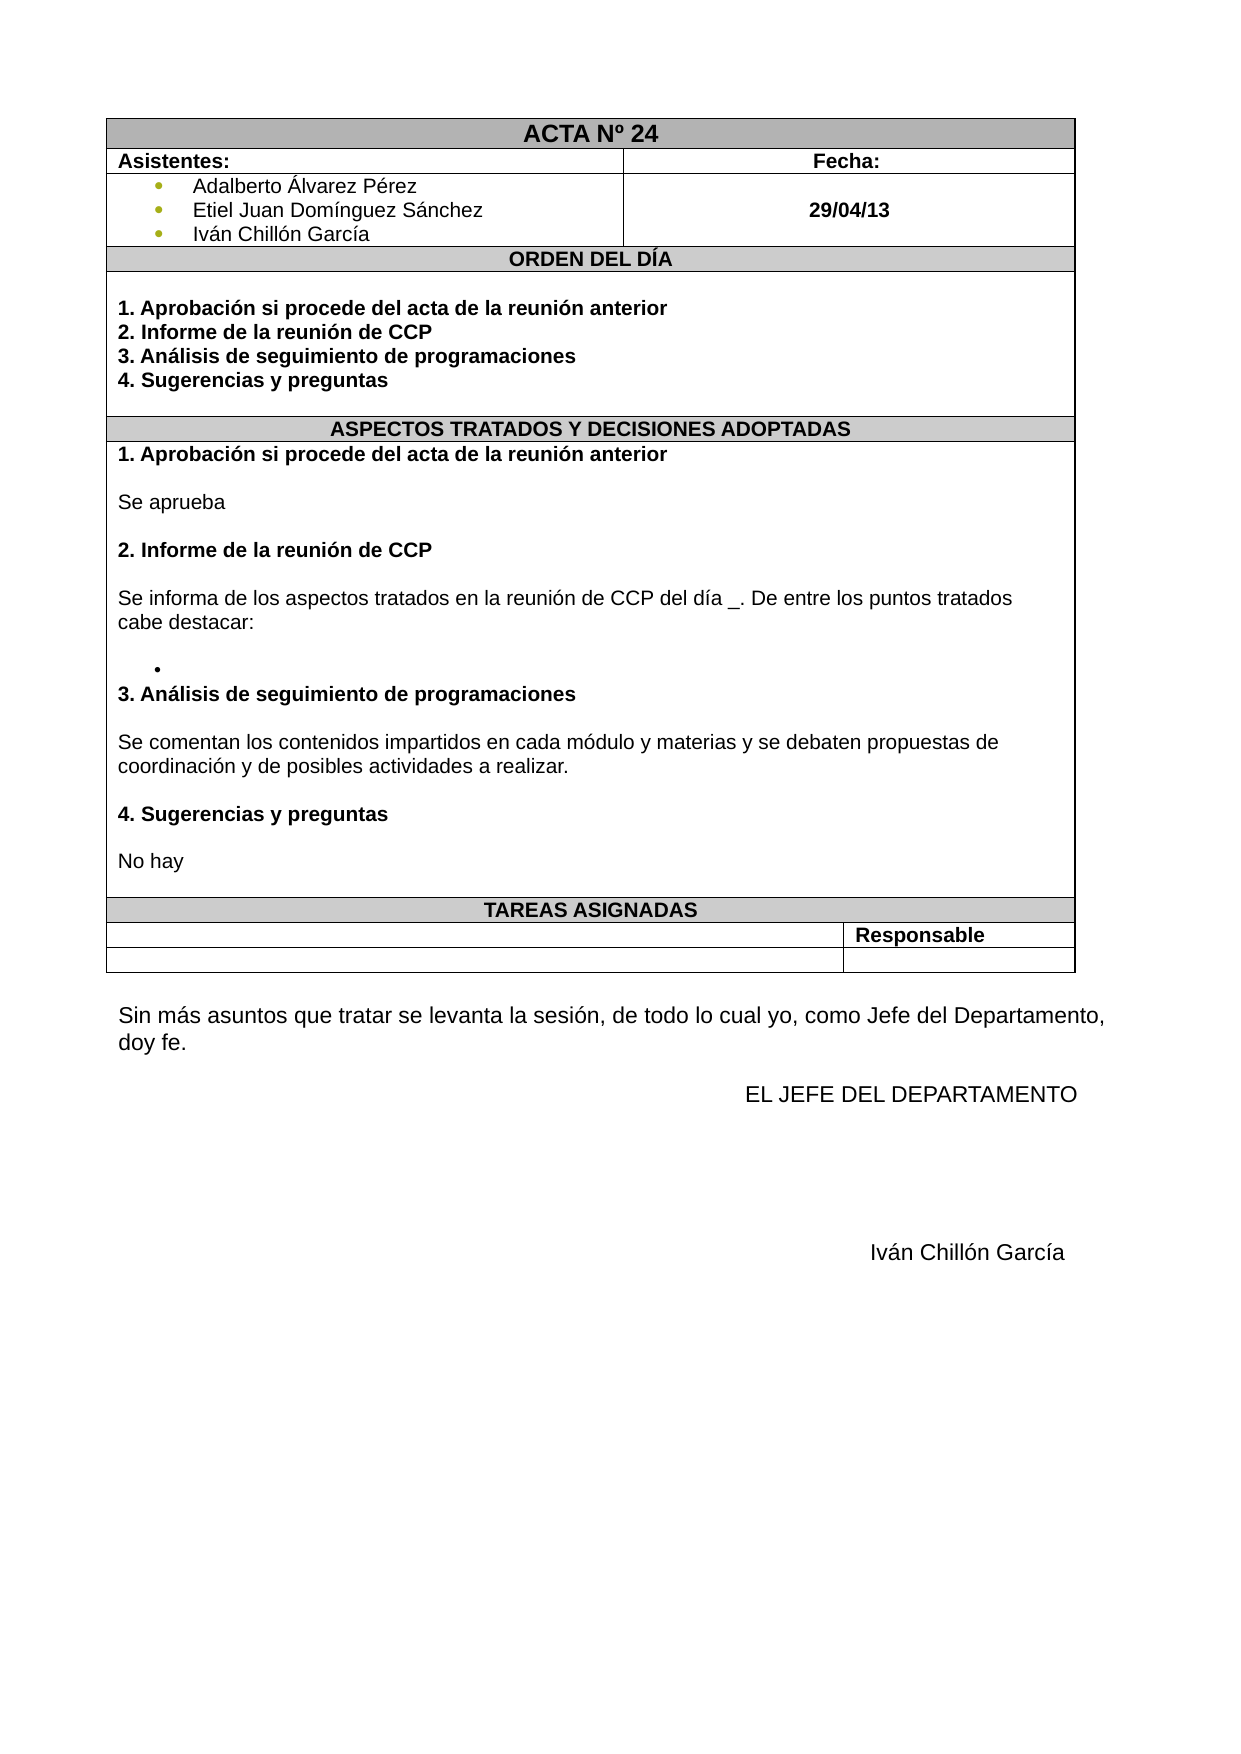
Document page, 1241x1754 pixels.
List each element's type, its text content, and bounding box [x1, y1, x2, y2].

table_cell ASPECTOS TRATADOS Y DECISIONES ADOPTADAS [107, 417, 1074, 441]
text EL JEFE DEL DEPARTAMENTO [118, 1081, 1122, 1107]
table_header ACTA Nº 24 [107, 119, 1074, 148]
table_cell 1. Aprobación si procede del acta de la reunión anterior Se aprueba 2. Informe de la reunión de CCP Se informa de los aspectos tratados en la reunión de CCP del día _. De entre los puntos tratados cabe destacar: 3. Análisis de seguimiento de programaciones Se comentan los contenidos impartidos en cada módulo y materias y se debaten propuestas de coordinación y de posibles actividades a realizar. 4. Sugerencias y preguntas No hay [107, 442, 1074, 897]
table_cell 29/04/13 [624, 174, 1074, 246]
table_cell [107, 923, 843, 947]
table_cell Responsable [844, 923, 1074, 947]
table_cell Adalberto Álvarez Pérez Etiel Juan Domínguez Sánchez Iván Chillón García [107, 174, 623, 246]
table_cell Fecha: [624, 149, 1074, 173]
table_cell [107, 948, 843, 972]
text Iván Chillón García [118, 1239, 1122, 1266]
table_cell Asistentes: [107, 149, 623, 173]
table_cell TAREAS ASIGNADAS [107, 898, 1074, 922]
table_cell 1. Aprobación si procede del acta de la reunión anterior 2. Informe de la reunión de CCP 3. Análisis de seguimiento de programaciones 4. Sugerencias y preguntas [107, 272, 1074, 416]
text Sin más asuntos que tratar se levanta la sesión, de todo lo cual yo, como Jefe del Departamento, doy fe. [118, 1002, 1122, 1055]
table_cell [844, 948, 1074, 972]
table_cell ORDEN DEL DÍA [107, 247, 1074, 271]
